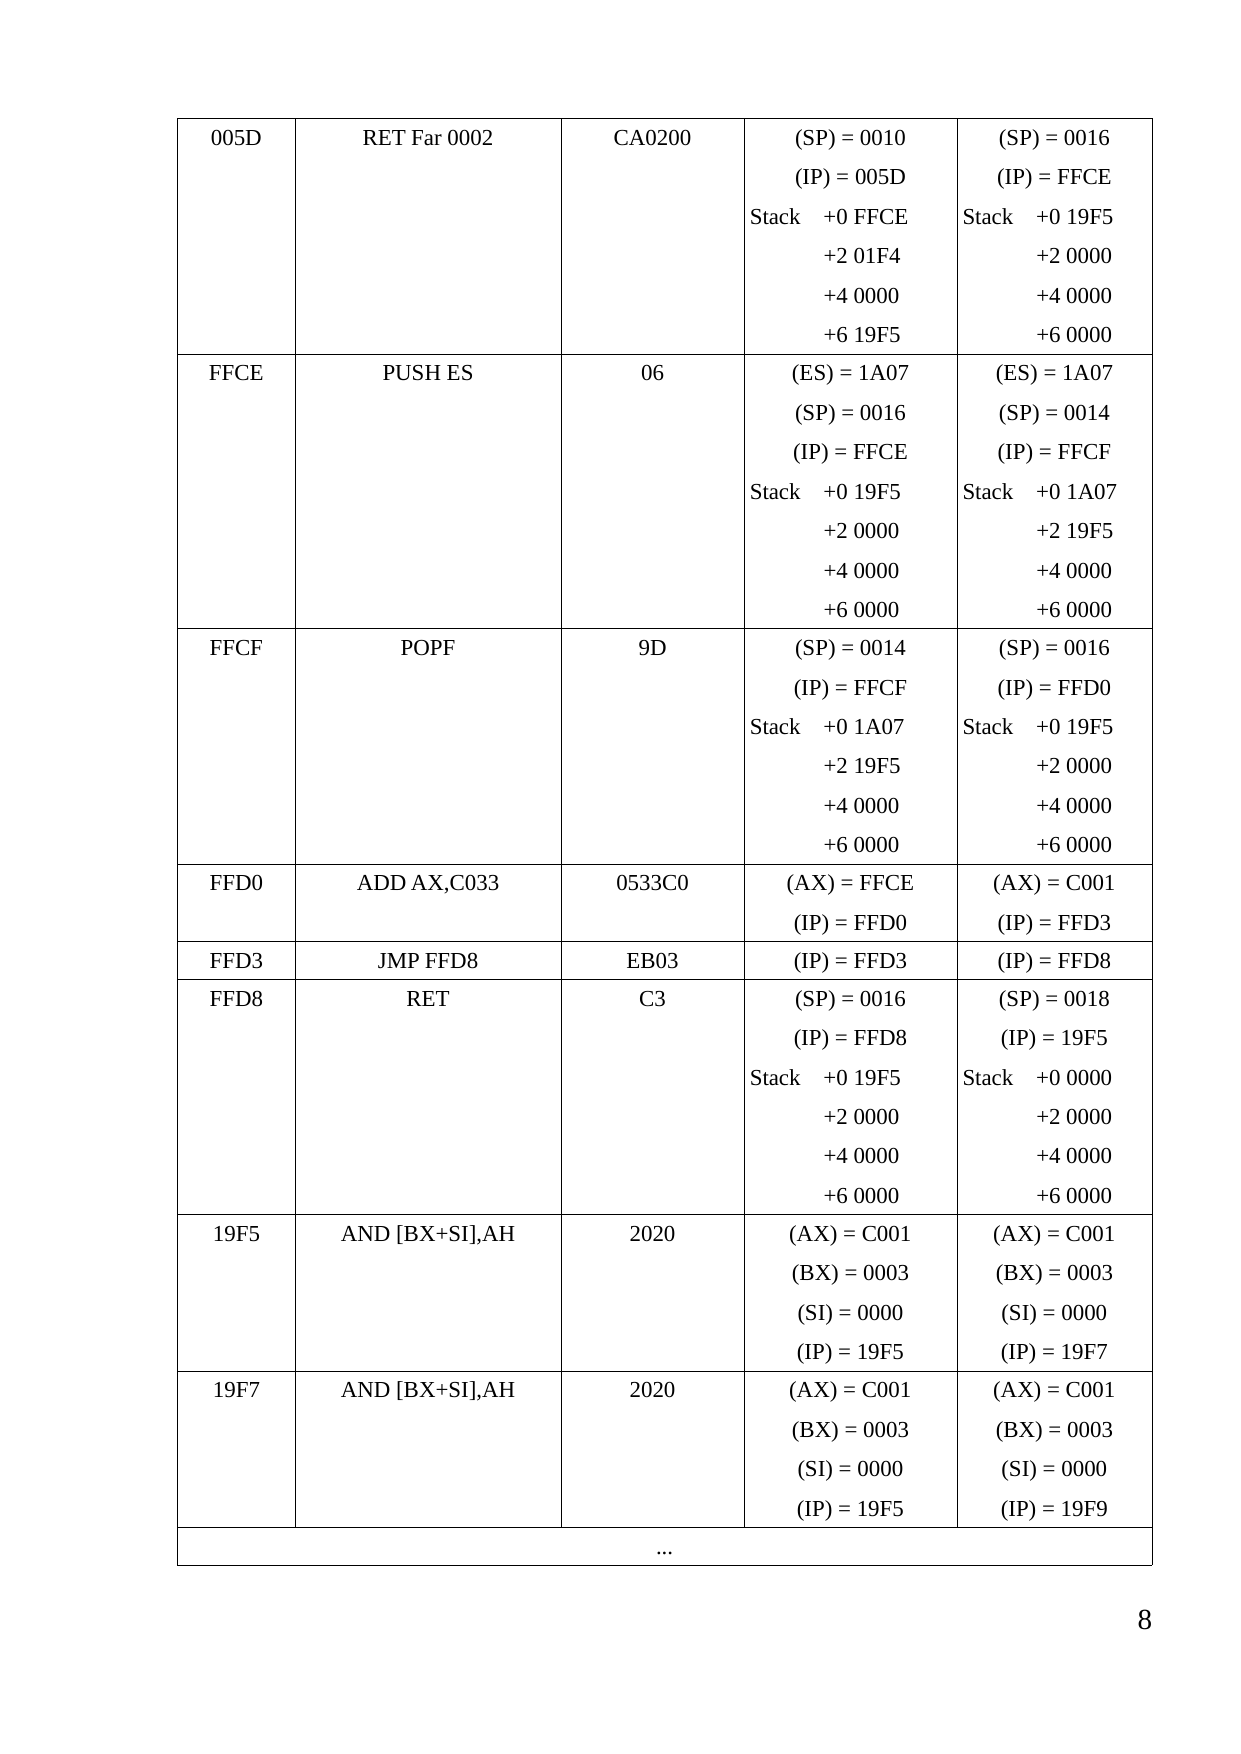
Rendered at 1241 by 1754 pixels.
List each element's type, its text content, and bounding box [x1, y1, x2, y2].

table_cell 0533C0 [562, 865, 744, 941]
table_cell POPF [296, 629, 561, 863]
table_cell (AX) = FFCE (IP) = FFD0 [745, 865, 957, 941]
table_cell (AX) = C001 (BX) = 0003 (SI) = 0000 (IP) = 19F9 [958, 1372, 1152, 1527]
table_cell 19F5 [178, 1215, 295, 1371]
table_cell PUSH ES [296, 355, 561, 628]
table_cell RET [296, 980, 561, 1214]
table_cell (AX) = C001 (BX) = 0003 (SI) = 0000 (IP) = 19F7 [958, 1215, 1152, 1371]
table_cell (ES) = 1A07 (SP) = 0016 (IP) = FFCE Stack +0 19F5 +2 0000 +4 0000 +6 0000 [745, 355, 957, 628]
table_cell FFD0 [178, 865, 295, 941]
table_cell (SP) = 0016 (IP) = FFD8 Stack +0 19F5 +2 0000 +4 0000 +6 0000 [745, 980, 957, 1214]
table_cell FFCF [178, 629, 295, 863]
table_cell AND [BX+SI],AH [296, 1372, 561, 1527]
table_cell ADD AX,C033 [296, 865, 561, 941]
table_cell (SP) = 0010 (IP) = 005D Stack +0 FFCE +2 01F4 +4 0000 +6 19F5 [745, 119, 957, 353]
table_cell 19F7 [178, 1372, 295, 1527]
table_cell (ES) = 1A07 (SP) = 0014 (IP) = FFCF Stack +0 1A07 +2 19F5 +4 0000 +6 0000 [958, 355, 1152, 628]
table_cell (AX) = C001 (BX) = 0003 (SI) = 0000 (IP) = 19F5 [745, 1372, 957, 1527]
table_cell (SP) = 0018 (IP) = 19F5 Stack +0 0000 +2 0000 +4 0000 +6 0000 [958, 980, 1152, 1214]
table_cell (IP) = FFD3 [745, 942, 957, 979]
table_cell FFD8 [178, 980, 295, 1214]
table_cell (SP) = 0016 (IP) = FFD0 Stack +0 19F5 +2 0000 +4 0000 +6 0000 [958, 629, 1152, 863]
table_cell FFCE [178, 355, 295, 628]
table_cell AND [BX+SI],AH [296, 1215, 561, 1371]
table_cell 2020 [562, 1372, 744, 1527]
table_cell 9D [562, 629, 744, 863]
table_cell CA0200 [562, 119, 744, 353]
table_cell ... [178, 1528, 1152, 1565]
table_cell (SP) = 0014 (IP) = FFCF Stack +0 1A07 +2 19F5 +4 0000 +6 0000 [745, 629, 957, 863]
table_cell (AX) = C001 (IP) = FFD3 [958, 865, 1152, 941]
table_cell C3 [562, 980, 744, 1214]
table_cell JMP FFD8 [296, 942, 561, 979]
table_cell (SP) = 0016 (IP) = FFCE Stack +0 19F5 +2 0000 +4 0000 +6 0000 [958, 119, 1152, 353]
table_cell RET Far 0002 [296, 119, 561, 353]
table_cell 06 [562, 355, 744, 628]
table_cell FFD3 [178, 942, 295, 979]
table_cell 005D [178, 119, 295, 353]
table_cell (IP) = FFD8 [958, 942, 1152, 979]
table_cell EB03 [562, 942, 744, 979]
table_cell 2020 [562, 1215, 744, 1371]
table_cell (AX) = C001 (BX) = 0003 (SI) = 0000 (IP) = 19F5 [745, 1215, 957, 1371]
